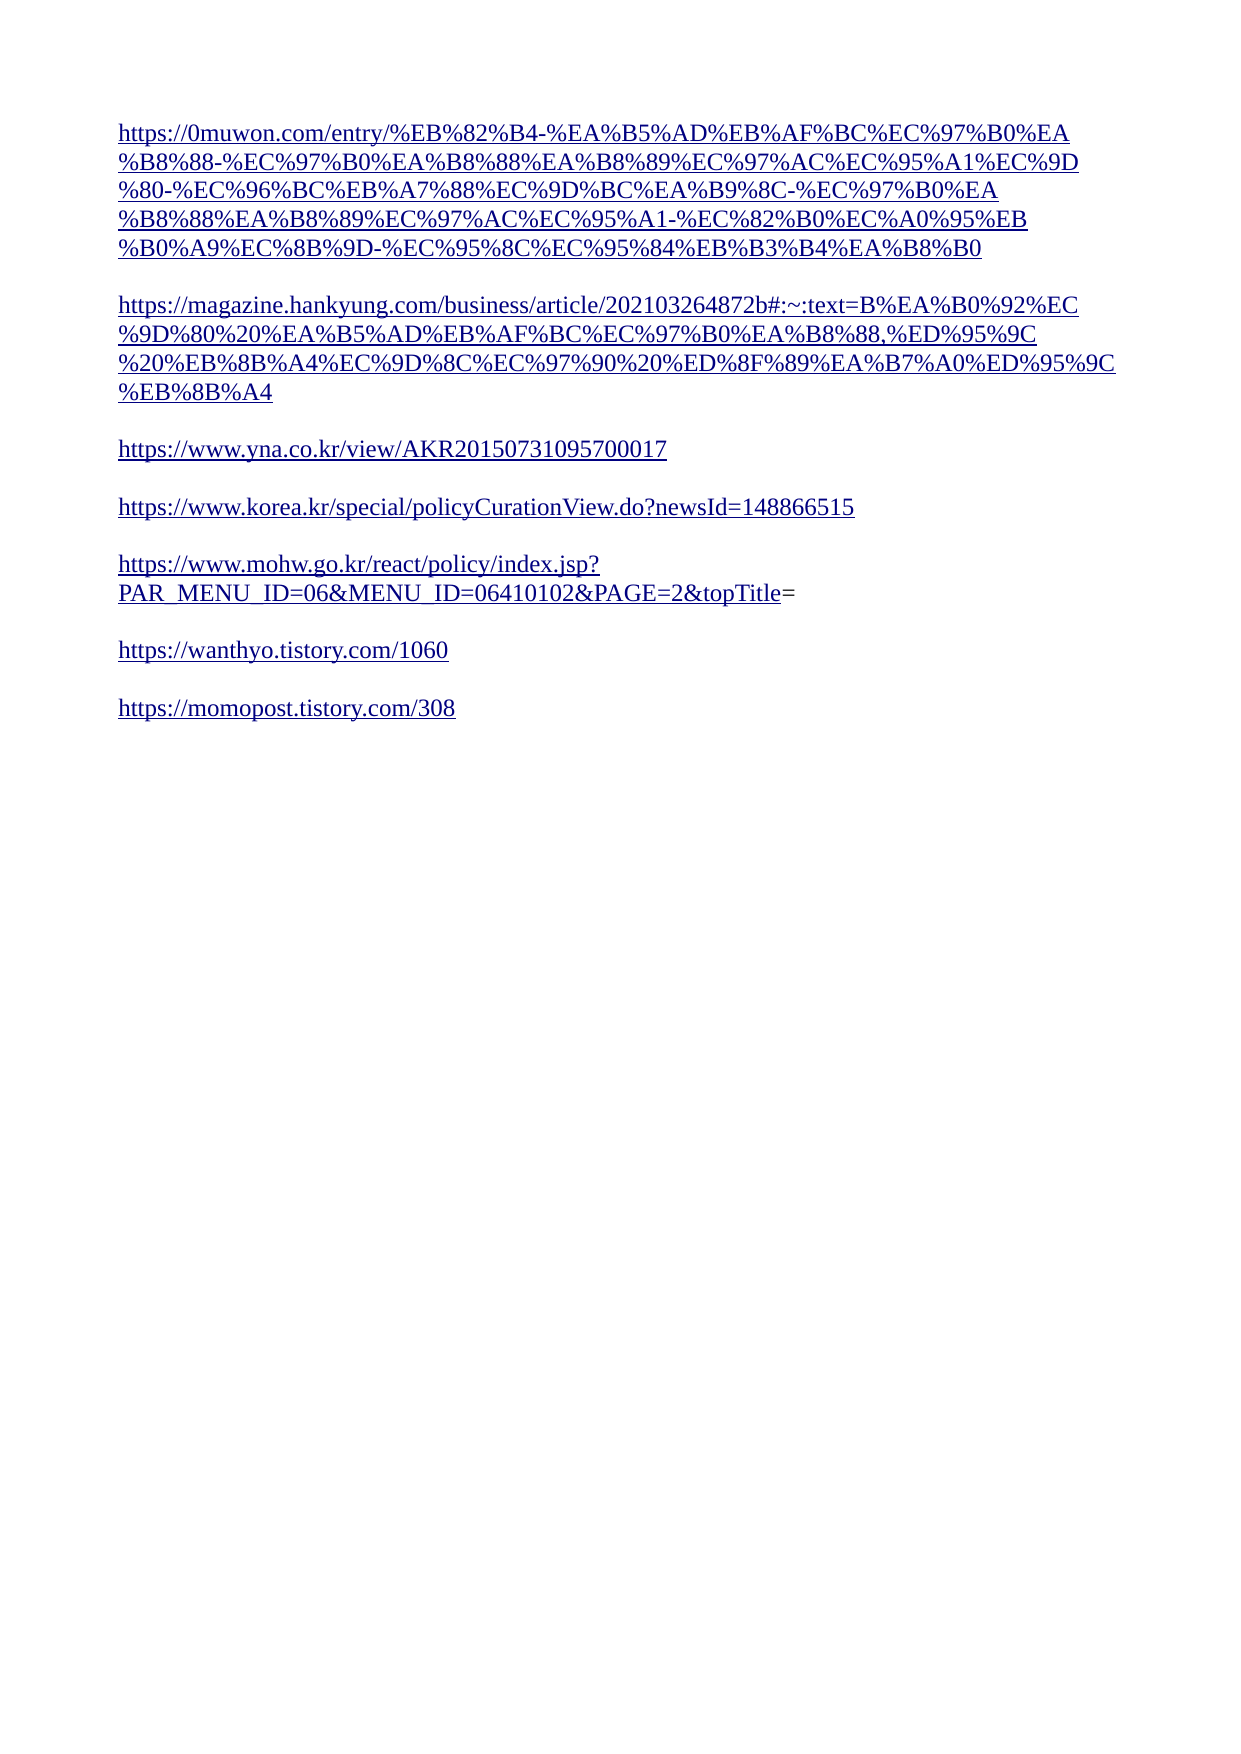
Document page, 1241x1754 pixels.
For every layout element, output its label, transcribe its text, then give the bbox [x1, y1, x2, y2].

text https://www.korea.kr/special/policyCurationView.do?newsId=148866515 [118, 492, 1122, 521]
text https://magazine.hankyung.com/business/article/202103264872b#:~:text=B%EA%B0%92%EC%9D%80%20%EA%B5%AD%EB%AF%BC%EC%97%B0%EA%B8%88,%ED%95%9C%20%EB%8B%A4%EC%9D%8C%EC%97%90%20%ED%8F%89%EA%B7%A0%ED%95%9C%EB%8B%A4 [118, 291, 1122, 406]
text https://wanthyo.tistory.com/1060 [118, 636, 1122, 664]
text https://www.yna.co.kr/view/AKR20150731095700017 [118, 434, 1122, 463]
text https://0muwon.com/entry/%EB%82%B4-%EA%B5%AD%EB%AF%BC%EC%97%B0%EA%B8%88-%EC%97%B0%EA%B8%88%EA%B8%89%EC%97%AC%EC%95%A1%EC%9D%80-%EC%96%BC%EB%A7%88%EC%9D%BC%EA%B9%8C-%EC%97%B0%EA%B8%88%EA%B8%89%EC%97%AC%EC%95%A1-%EC%82%B0%EC%A0%95%EB%B0%A9%EC%8B%9D-%EC%95%8C%EC%95%84%EB%B3%B4%EA%B8%B0 [118, 118, 1122, 262]
text https://momopost.tistory.com/308 [118, 693, 1122, 722]
text https://www.mohw.go.kr/react/policy/index.jsp?PAR_MENU_ID=06&MENU_ID=06410102&PAGE=2&topTitle= [118, 549, 1122, 607]
